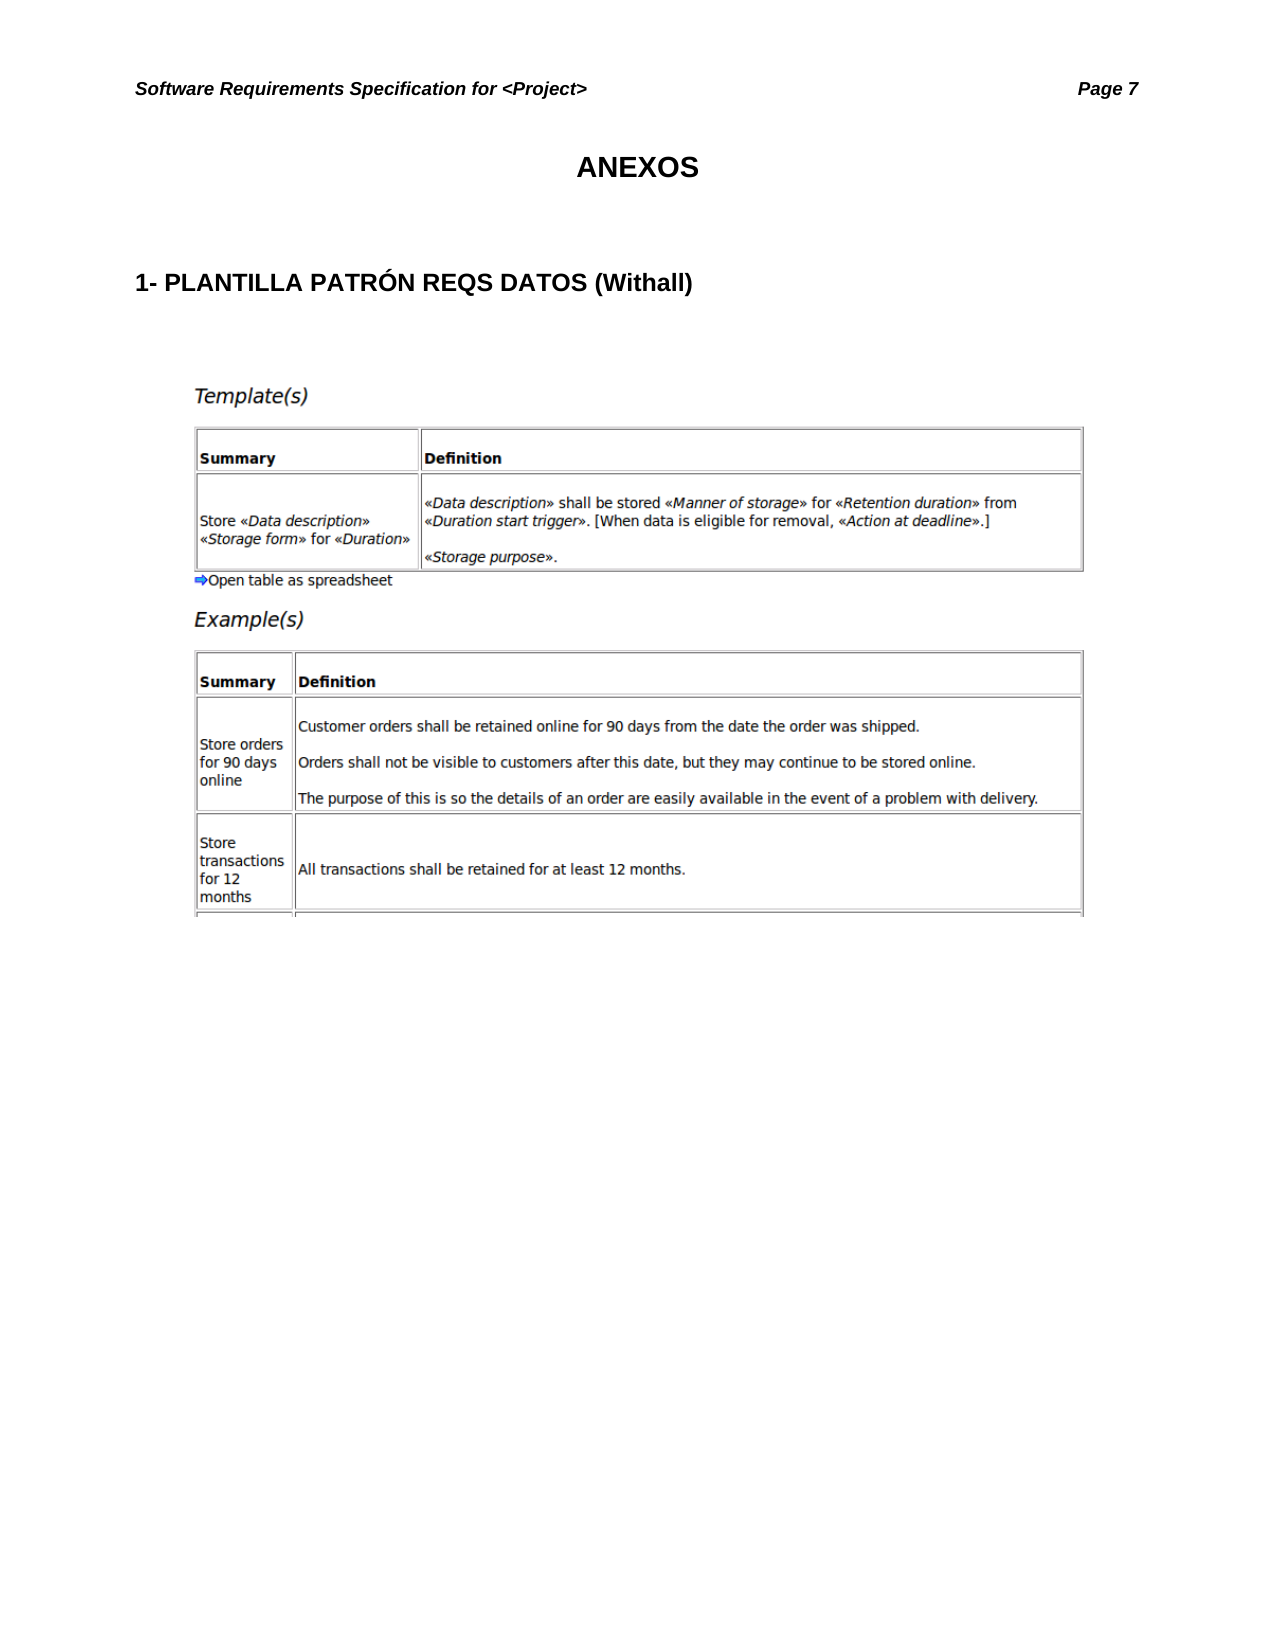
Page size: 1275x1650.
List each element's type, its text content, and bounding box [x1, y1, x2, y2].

text 1- PLANTILLA PATRÓN REQS DATOS (Withall) [135, 268, 1140, 297]
text ANEXOS [135, 150, 1140, 183]
picture [187, 379, 1088, 917]
